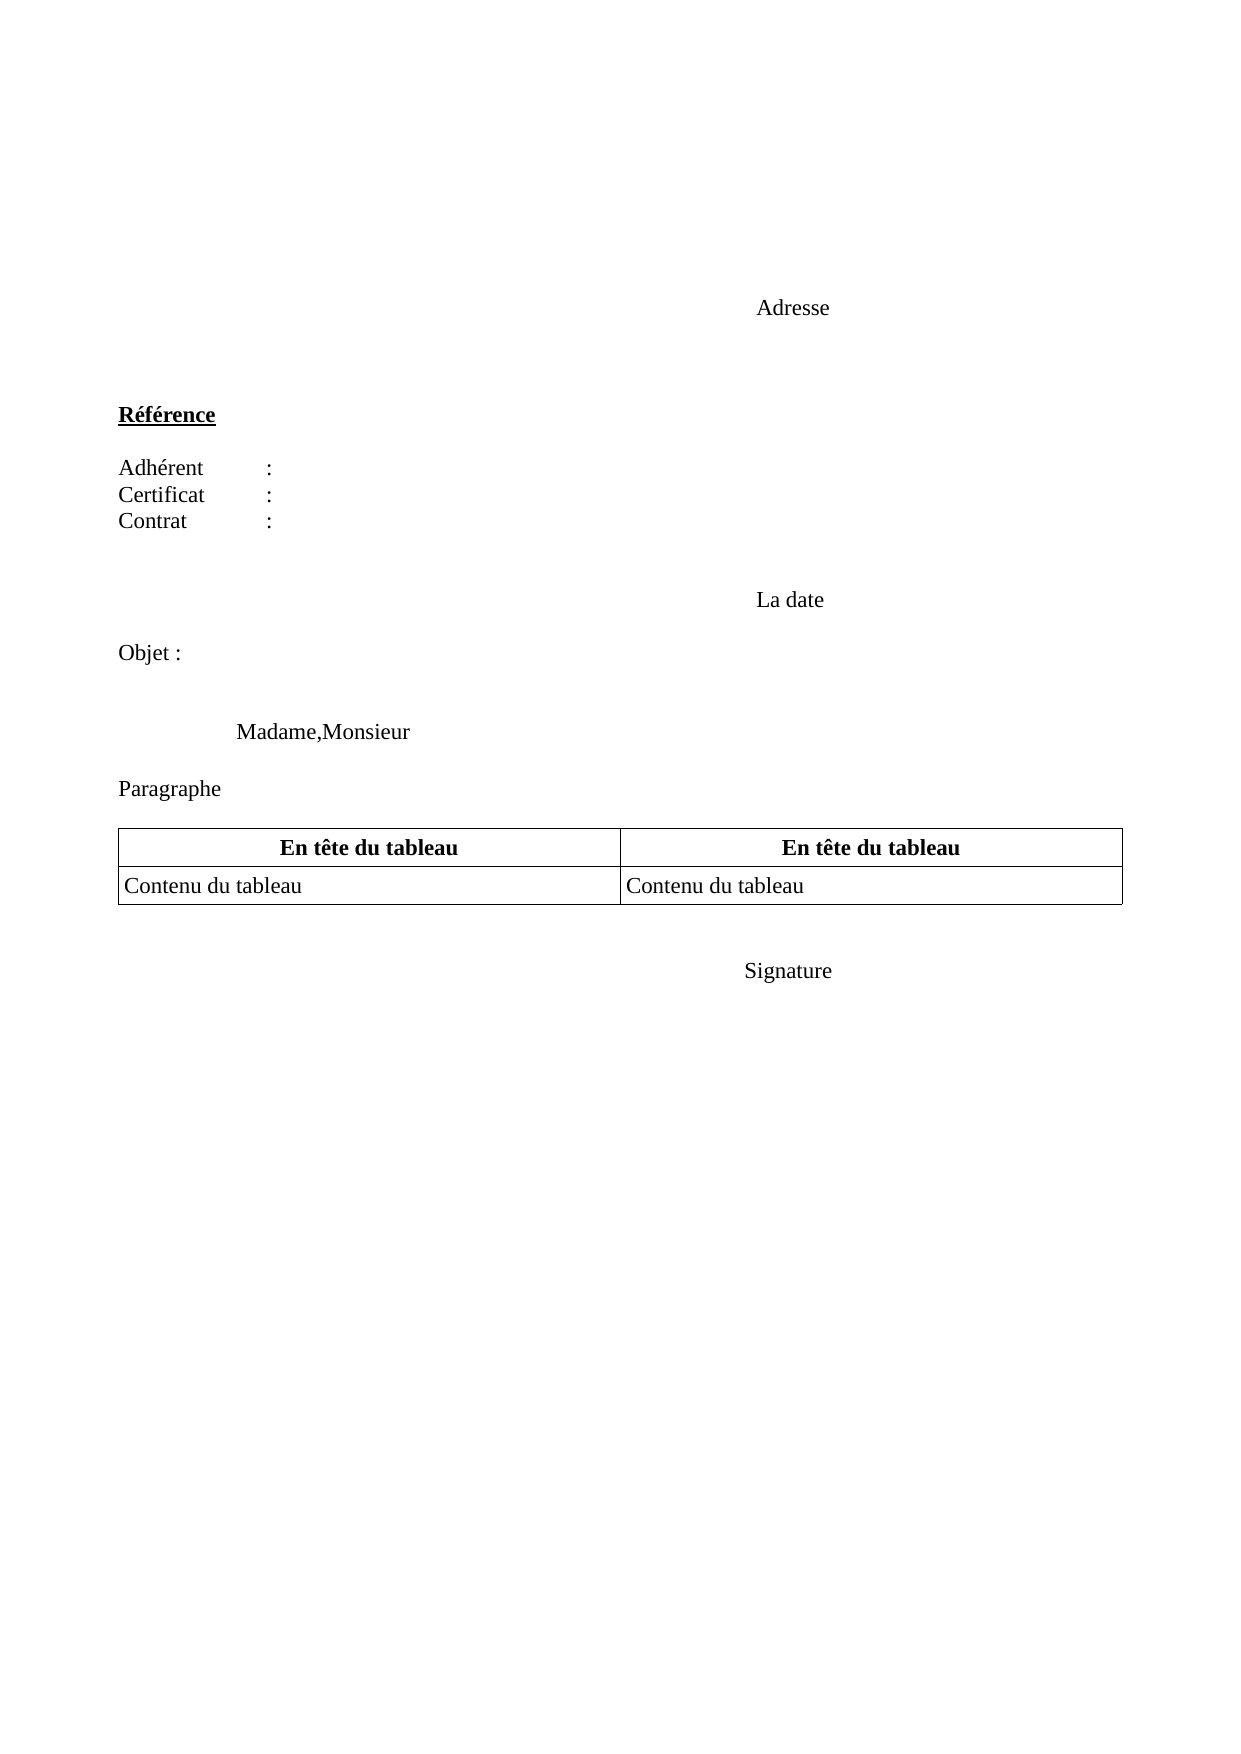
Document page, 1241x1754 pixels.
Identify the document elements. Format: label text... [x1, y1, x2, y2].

text Certificat : [118, 481, 1122, 507]
text La date [756, 586, 1122, 612]
text Paragraphe [118, 775, 1122, 802]
text Objet : [118, 639, 1122, 665]
table_cell Contenu du tableau [119, 867, 620, 904]
text Madame,Monsieur [118, 718, 1122, 744]
table_header En tête du tableau [119, 829, 620, 866]
text Adhérent : [118, 454, 1122, 481]
text Signature [744, 957, 1122, 983]
table_cell Contenu du tableau [621, 867, 1122, 904]
text Contrat : [118, 507, 1122, 533]
text Référence [118, 402, 1122, 428]
table_header En tête du tableau [621, 829, 1122, 866]
text Adresse [756, 294, 1122, 320]
